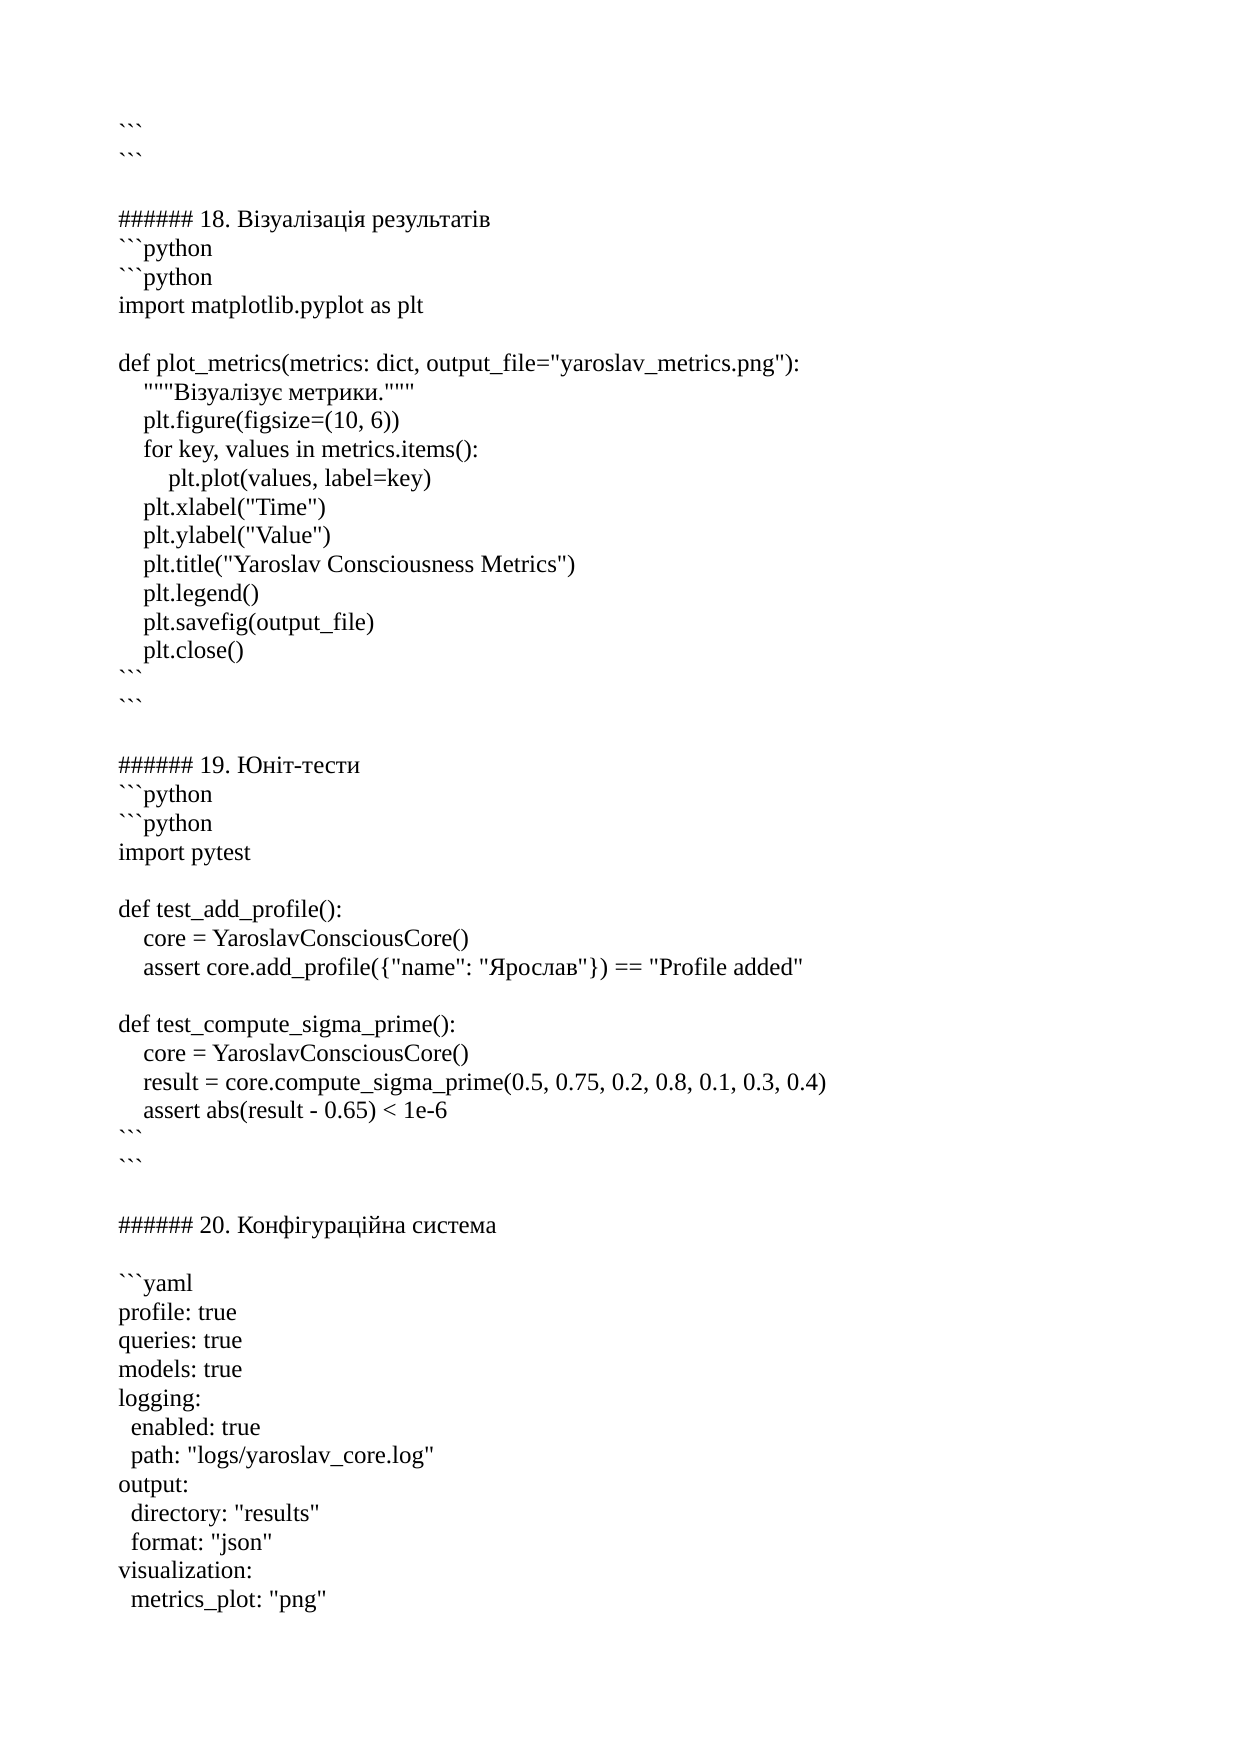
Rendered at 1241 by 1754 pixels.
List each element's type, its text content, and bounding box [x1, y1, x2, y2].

text core = YaroslavConsciousCore() [118, 923, 1122, 952]
text format: "json" [118, 1527, 1122, 1556]
text profile: true [118, 1297, 1122, 1326]
text metrics_plot: "png" [118, 1584, 1122, 1613]
text ```python [118, 808, 1122, 837]
text output: [118, 1469, 1122, 1498]
text assert core.add_profile({"name": "Ярослав"}) == "Profile added" [118, 952, 1122, 981]
text ```python [118, 262, 1122, 291]
text core = YaroslavConsciousCore() [118, 1038, 1122, 1067]
text ``` [118, 1153, 1122, 1182]
text plt.legend() [118, 578, 1122, 607]
text ``` [118, 118, 1122, 147]
text path: "logs/yaroslav_core.log" [118, 1441, 1122, 1469]
text """Візуалізує метрики.""" [118, 377, 1122, 406]
text ###### 18. Візуалізація результатів [118, 204, 1122, 233]
text models: true [118, 1354, 1122, 1383]
text ``` [118, 693, 1122, 722]
text plt.savefig(output_file) [118, 607, 1122, 636]
text queries: true [118, 1326, 1122, 1354]
text ###### 19. Юніт-тести [118, 751, 1122, 779]
text visualization: [118, 1556, 1122, 1584]
text ``` [118, 664, 1122, 693]
text enabled: true [118, 1412, 1122, 1441]
text plt.title("Yaroslav Consciousness Metrics") [118, 549, 1122, 578]
text ```python [118, 233, 1122, 262]
text plt.plot(values, label=key) [118, 463, 1122, 492]
text plt.figure(figsize=(10, 6)) [118, 406, 1122, 434]
text def test_add_profile(): [118, 894, 1122, 923]
text import matplotlib.pyplot as plt [118, 291, 1122, 319]
text def test_compute_sigma_prime(): [118, 1009, 1122, 1038]
text plt.ylabel("Value") [118, 521, 1122, 549]
text ```yaml [118, 1268, 1122, 1297]
text logging: [118, 1383, 1122, 1412]
text ``` [118, 147, 1122, 176]
text for key, values in metrics.items(): [118, 434, 1122, 463]
text assert abs(result - 0.65) < 1e-6 [118, 1096, 1122, 1124]
text directory: "results" [118, 1498, 1122, 1527]
text ###### 20. Конфігураційна система [118, 1211, 1122, 1239]
text plt.close() [118, 636, 1122, 664]
text def plot_metrics(metrics: dict, output_file="yaroslav_metrics.png"): [118, 348, 1122, 377]
text plt.xlabel("Time") [118, 492, 1122, 521]
text ``` [118, 1124, 1122, 1153]
text ```python [118, 779, 1122, 808]
text result = core.compute_sigma_prime(0.5, 0.75, 0.2, 0.8, 0.1, 0.3, 0.4) [118, 1067, 1122, 1096]
text import pytest [118, 837, 1122, 866]
